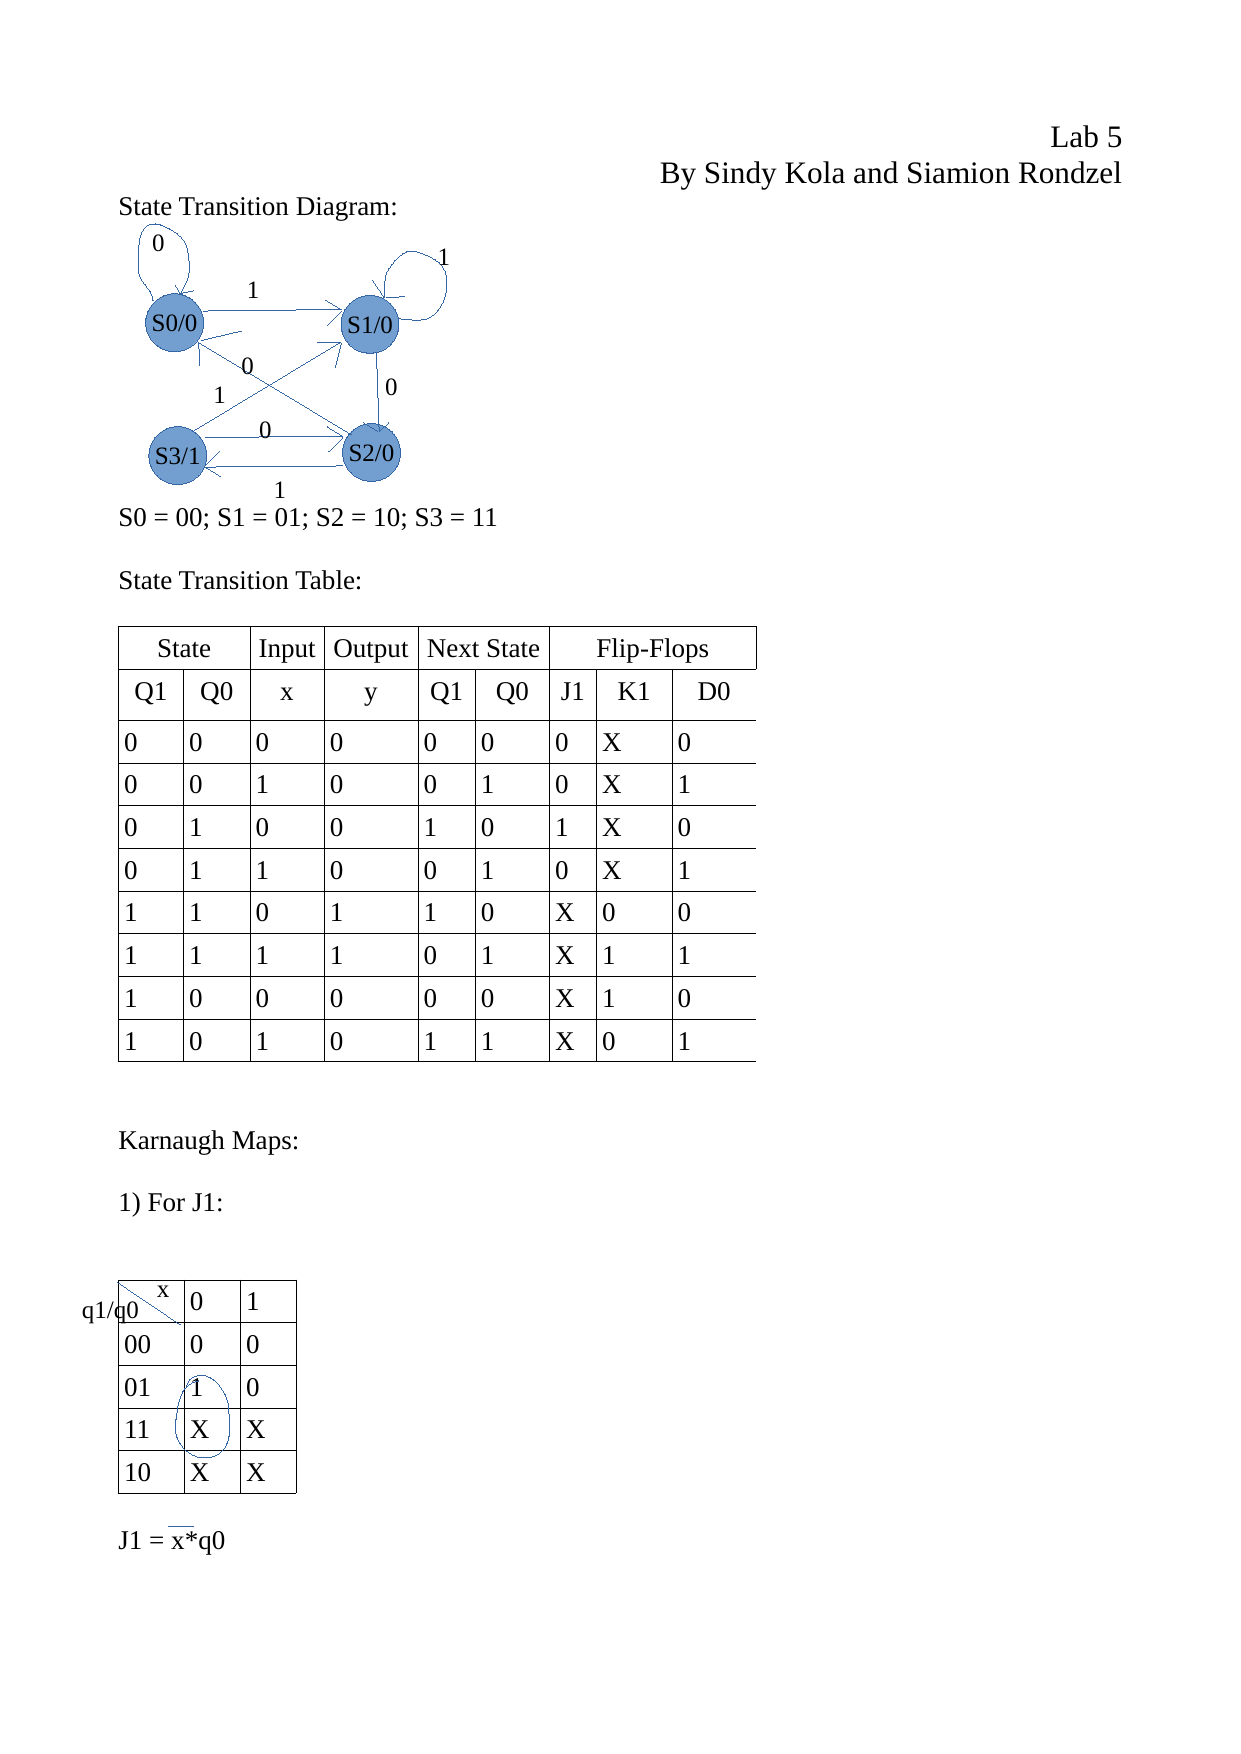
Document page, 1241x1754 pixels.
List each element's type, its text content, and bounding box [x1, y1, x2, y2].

table_cell 0 [325, 764, 418, 805]
table_cell 1 [184, 849, 250, 891]
table_cell 0 [119, 721, 183, 762]
table_cell 0 [241, 1366, 296, 1408]
table_cell 0 [184, 977, 250, 1019]
table_cell 0 [550, 764, 596, 805]
table_cell 1 [597, 977, 672, 1019]
table_cell X [185, 1409, 240, 1450]
table_cell X [550, 1020, 596, 1061]
table_cell 0 [597, 1020, 672, 1061]
table_cell 00 [119, 1323, 184, 1365]
table_cell 0 [476, 977, 549, 1019]
table_cell 0 [325, 1020, 418, 1061]
table_cell 1 [419, 806, 475, 848]
table_cell 0 [673, 721, 756, 762]
table_cell X [550, 977, 596, 1019]
table_cell 0 [673, 892, 756, 933]
table_cell 01 [119, 1366, 184, 1408]
table_cell 11 [119, 1409, 184, 1450]
table_cell 1 [119, 934, 183, 976]
table_cell 1 [476, 934, 549, 976]
text S0 = 00; S1 = 01; S2 = 10; S3 = 11 [118, 501, 1122, 533]
text State Transition Diagram: [118, 190, 1122, 221]
table_cell X [550, 934, 596, 976]
table_cell 1 [476, 1020, 549, 1061]
table_cell 1 [673, 764, 756, 805]
table_header State [119, 627, 250, 669]
table_cell 1 [419, 1020, 475, 1061]
table_cell X [597, 849, 672, 891]
table_cell 10 [119, 1451, 184, 1493]
table_cell 0 [419, 721, 475, 762]
table_cell 0 [119, 849, 183, 891]
table_cell 1 [119, 977, 183, 1019]
text Karnaugh Maps: [118, 1124, 1122, 1155]
table_header Flip-Flops [550, 627, 756, 669]
table_cell 0 [673, 977, 756, 1019]
text 1) For J1: [118, 1186, 1122, 1217]
table_cell 0 [325, 721, 418, 762]
table_cell Q0 [184, 670, 250, 720]
table_cell x [251, 670, 324, 720]
table_cell 1 [673, 1020, 756, 1061]
table_cell 1 [550, 806, 596, 848]
table_cell 0 [241, 1323, 296, 1365]
table_cell 1 [119, 1020, 183, 1061]
table_header 0 [185, 1281, 240, 1322]
table_cell 0 [325, 977, 418, 1019]
table_cell 0 [251, 892, 324, 933]
table_cell 1 [476, 849, 549, 891]
table_cell X [241, 1409, 296, 1450]
table_cell 1 [251, 849, 324, 891]
table_cell 0 [419, 849, 475, 891]
table_header Next State [419, 627, 549, 669]
text J1 = x*q0 [118, 1524, 1122, 1556]
table_header Input [251, 627, 324, 669]
table_cell 1 [185, 1366, 240, 1408]
table_cell X [597, 764, 672, 805]
table_cell 1 [325, 892, 418, 933]
table_cell X [597, 721, 672, 762]
table_cell y [325, 670, 418, 720]
table_cell 0 [476, 806, 549, 848]
table_cell 1 [184, 892, 250, 933]
table_cell 0 [325, 849, 418, 891]
table_cell 0 [597, 892, 672, 933]
table_cell X [241, 1451, 296, 1493]
table_cell Q1 [119, 670, 183, 720]
table_cell 0 [325, 806, 418, 848]
table_cell K1 [597, 670, 672, 720]
table_cell 1 [251, 764, 324, 805]
table_cell 1 [251, 934, 324, 976]
table_cell 0 [476, 892, 549, 933]
table_cell 1 [597, 934, 672, 976]
table_cell Q1 [419, 670, 475, 720]
table_cell 0 [184, 1020, 250, 1061]
table_cell 0 [119, 806, 183, 848]
table_cell Q0 [476, 670, 549, 720]
table_cell 0 [251, 806, 324, 848]
table_cell 0 [550, 849, 596, 891]
table_cell D0 [673, 670, 756, 720]
table_header [119, 1281, 184, 1322]
table_cell 1 [184, 934, 250, 976]
table_cell 0 [119, 764, 183, 805]
table_cell 0 [419, 977, 475, 1019]
table_cell J1 [550, 670, 596, 720]
table_cell 0 [476, 721, 549, 762]
table_cell X [550, 892, 596, 933]
text Lab 5 [118, 118, 1122, 154]
table_cell 1 [251, 1020, 324, 1061]
table_cell 0 [419, 764, 475, 805]
table_cell 0 [251, 977, 324, 1019]
table_cell 0 [184, 764, 250, 805]
text State Transition Table: [118, 564, 1122, 595]
table_cell 0 [251, 721, 324, 762]
table_cell 1 [673, 849, 756, 891]
table_cell X [597, 806, 672, 848]
text By Sindy Kola and Siamion Rondzel [118, 154, 1122, 190]
table_header Output [325, 627, 418, 669]
table_cell 0 [184, 721, 250, 762]
table_cell 1 [184, 806, 250, 848]
table_cell 0 [419, 934, 475, 976]
table_cell 1 [419, 892, 475, 933]
table_cell 1 [325, 934, 418, 976]
table_cell 0 [673, 806, 756, 848]
table_cell 0 [550, 721, 596, 762]
table_cell 1 [476, 764, 549, 805]
table_cell 1 [673, 934, 756, 976]
table_cell 1 [119, 892, 183, 933]
table_cell 0 [185, 1323, 240, 1365]
table_cell X [185, 1451, 240, 1493]
table_header 1 [241, 1281, 296, 1322]
